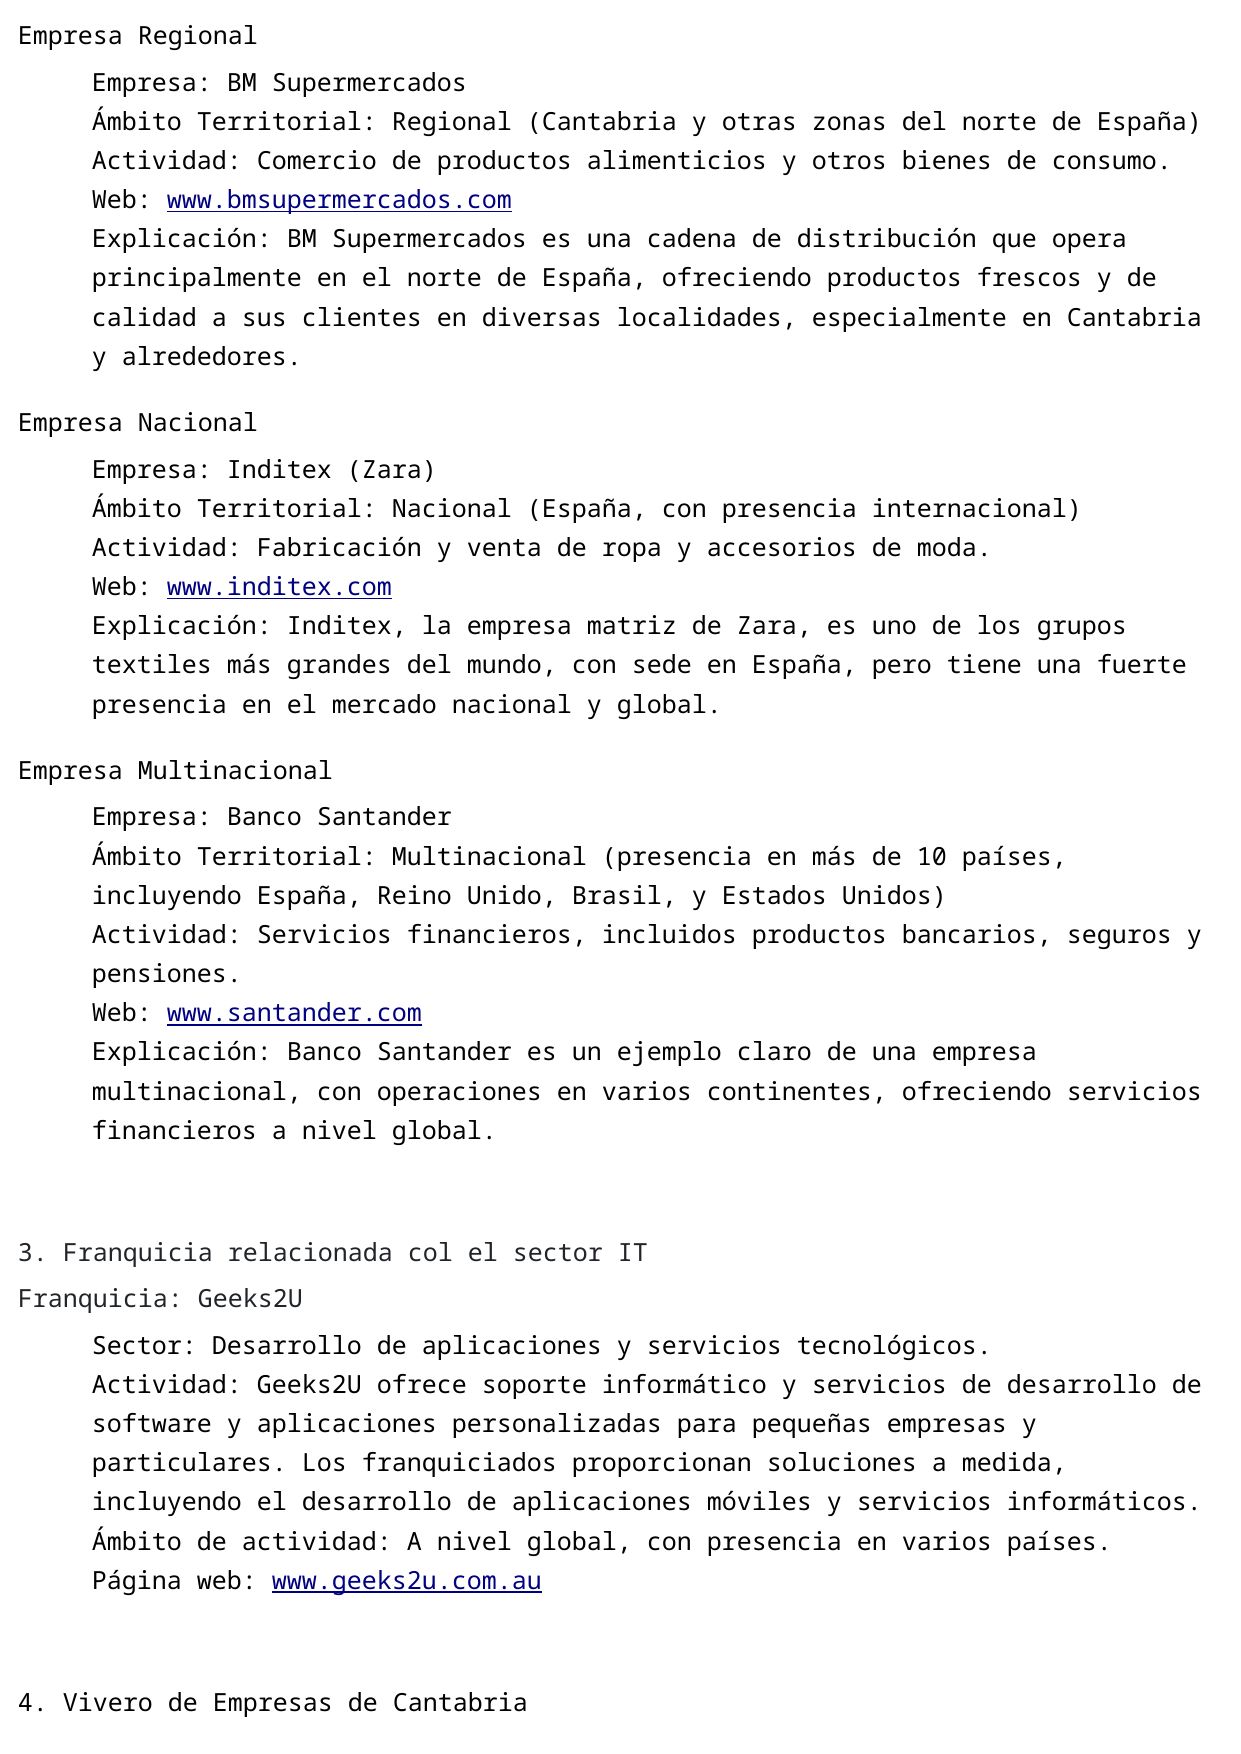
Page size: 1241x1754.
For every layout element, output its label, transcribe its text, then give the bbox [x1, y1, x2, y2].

subtitle Empresa Nacional [18, 405, 1222, 439]
list Ámbito Territorial: Regional (Cantabria y otras zonas del norte de España) [62, 103, 1222, 137]
list Empresa: BM Supermercados [62, 64, 1222, 98]
subtitle Empresa Multinacional [18, 752, 1222, 787]
list Explicación: Banco Santander es un ejemplo claro de una empresa multinacional, con operaciones en varios continentes, ofreciendo servicios financieros a nivel global. [62, 1034, 1222, 1146]
list Web: www.bmsupermercados.com [62, 182, 1222, 216]
list Actividad: Servicios financieros, incluidos productos bancarios, seguros y pensiones. [62, 917, 1222, 990]
list Ámbito de actividad: A nivel global, con presencia en varios países. [62, 1523, 1222, 1557]
list Web: www.santander.com [62, 995, 1222, 1029]
list Actividad: Fabricación y venta de ropa y accesorios de moda. [62, 529, 1222, 564]
list Empresa: Banco Santander [62, 799, 1222, 833]
list Página web: www.geeks2u.com.au [62, 1562, 1222, 1596]
list Explicación: Inditex, la empresa matriz de Zara, es uno de los grupos textiles más grandes del mundo, con sede en España, pero tiene una fuerte presencia en el mercado nacional y global. [62, 608, 1222, 720]
list Actividad: Geeks2U ofrece soporte informático y servicios de desarrollo de software y aplicaciones personalizadas para pequeñas empresas y particulares. Los franquiciados proporcionan soluciones a medida, incluyendo el desarrollo de aplicaciones móviles y servicios informáticos. [62, 1367, 1222, 1518]
list Sector: Desarrollo de aplicaciones y servicios tecnológicos. [62, 1327, 1222, 1361]
list Ámbito Territorial: Nacional (España, con presencia internacional) [62, 490, 1222, 524]
list Ámbito Territorial: Multinacional (presencia en más de 10 países, incluyendo España, Reino Unido, Brasil, y Estados Unidos) [62, 838, 1222, 911]
list Actividad: Comercio de productos alimenticios y otros bienes de consumo. [62, 143, 1222, 177]
text 4. Vivero de Empresas de Cantabria [18, 1684, 1222, 1718]
subtitle Franquicia: Geeks2U [18, 1281, 1222, 1315]
subtitle Empresa Regional [18, 18, 1222, 52]
list Empresa: Inditex (Zara) [62, 451, 1222, 485]
list Explicación: BM Supermercados es una cadena de distribución que opera principalmente en el norte de España, ofreciendo productos frescos y de calidad a sus clientes en diversas localidades, especialmente en Cantabria y alrededores. [62, 221, 1222, 372]
list Web: www.inditex.com [62, 569, 1222, 603]
text 3. Franquicia relacionada col el sector IT [18, 1234, 1222, 1268]
